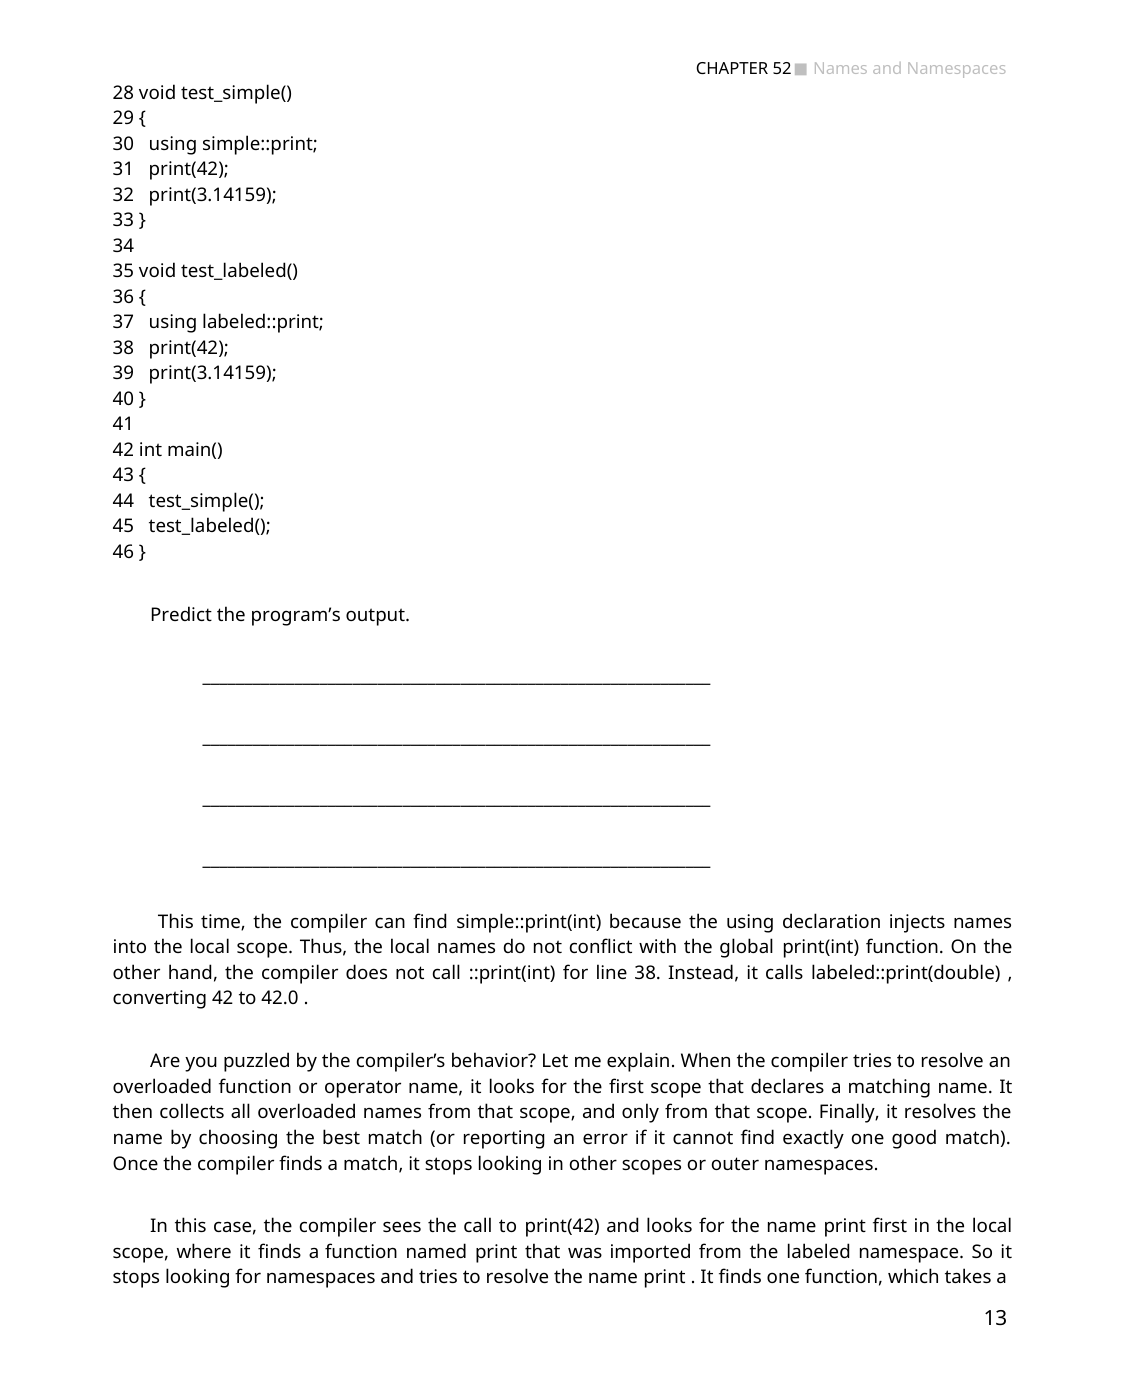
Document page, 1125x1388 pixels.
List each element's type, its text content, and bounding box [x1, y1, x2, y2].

text 36 { [112, 283, 1012, 309]
text 32 print(3.14159); [112, 181, 1012, 207]
text 33 } [112, 207, 1012, 232]
text 34 [112, 232, 1012, 258]
text 42 int main() [112, 436, 1012, 462]
text 28 void test_simple() [112, 79, 1012, 104]
list _____________________________________________________________ [202, 845, 1012, 871]
text 44 test_simple(); [112, 487, 1012, 513]
text 30 using simple::print; [112, 130, 1012, 156]
list _____________________________________________________________ [202, 723, 1012, 749]
list _____________________________________________________________ [202, 784, 1012, 810]
text 39 print(3.14159); [112, 360, 1012, 385]
text 31 print(42); [112, 156, 1012, 181]
text 46 } [112, 538, 1012, 564]
list _____________________________________________________________ [202, 662, 1012, 688]
text Predict the program’s output. [112, 601, 1012, 627]
text 35 void test_labeled() [112, 258, 1012, 283]
text This time, the compiler can find simple::print(int) because the using declaration injects names into the local scope. Thus, the local names do not conflict with the global print(int) function. On the other hand, the compiler does not call ::print(int) for line 38. Instead, it calls labeled::print(double) , converting 42 to 42.0 . [112, 908, 1012, 1010]
text 37 using labeled::print; [112, 309, 1012, 334]
text 29 { [112, 104, 1012, 130]
text 40 } [112, 385, 1012, 411]
text 41 [112, 411, 1012, 436]
text 45 test_labeled(); [112, 513, 1012, 538]
text 43 { [112, 462, 1012, 487]
text Are you puzzled by the compiler’s behavior? Let me explain. When the compiler tries to resolve an overloaded function or operator name, it looks for the first scope that declares a matching name. It then collects all overloaded names from that scope, and only from that scope. Finally, it resolves the name by choosing the best match (or reporting an error if it cannot find exactly one good match). Once the compiler finds a match, it stops looking in other scopes or outer namespaces. [112, 1048, 1012, 1175]
text In this case, the compiler sees the call to print(42) and looks for the name print first in the local scope, where it finds a function named print that was imported from the labeled namespace. So it stops looking for namespaces and tries to resolve the name print . It finds one function, which takes a [112, 1213, 1012, 1289]
text 38 print(42); [112, 334, 1012, 360]
